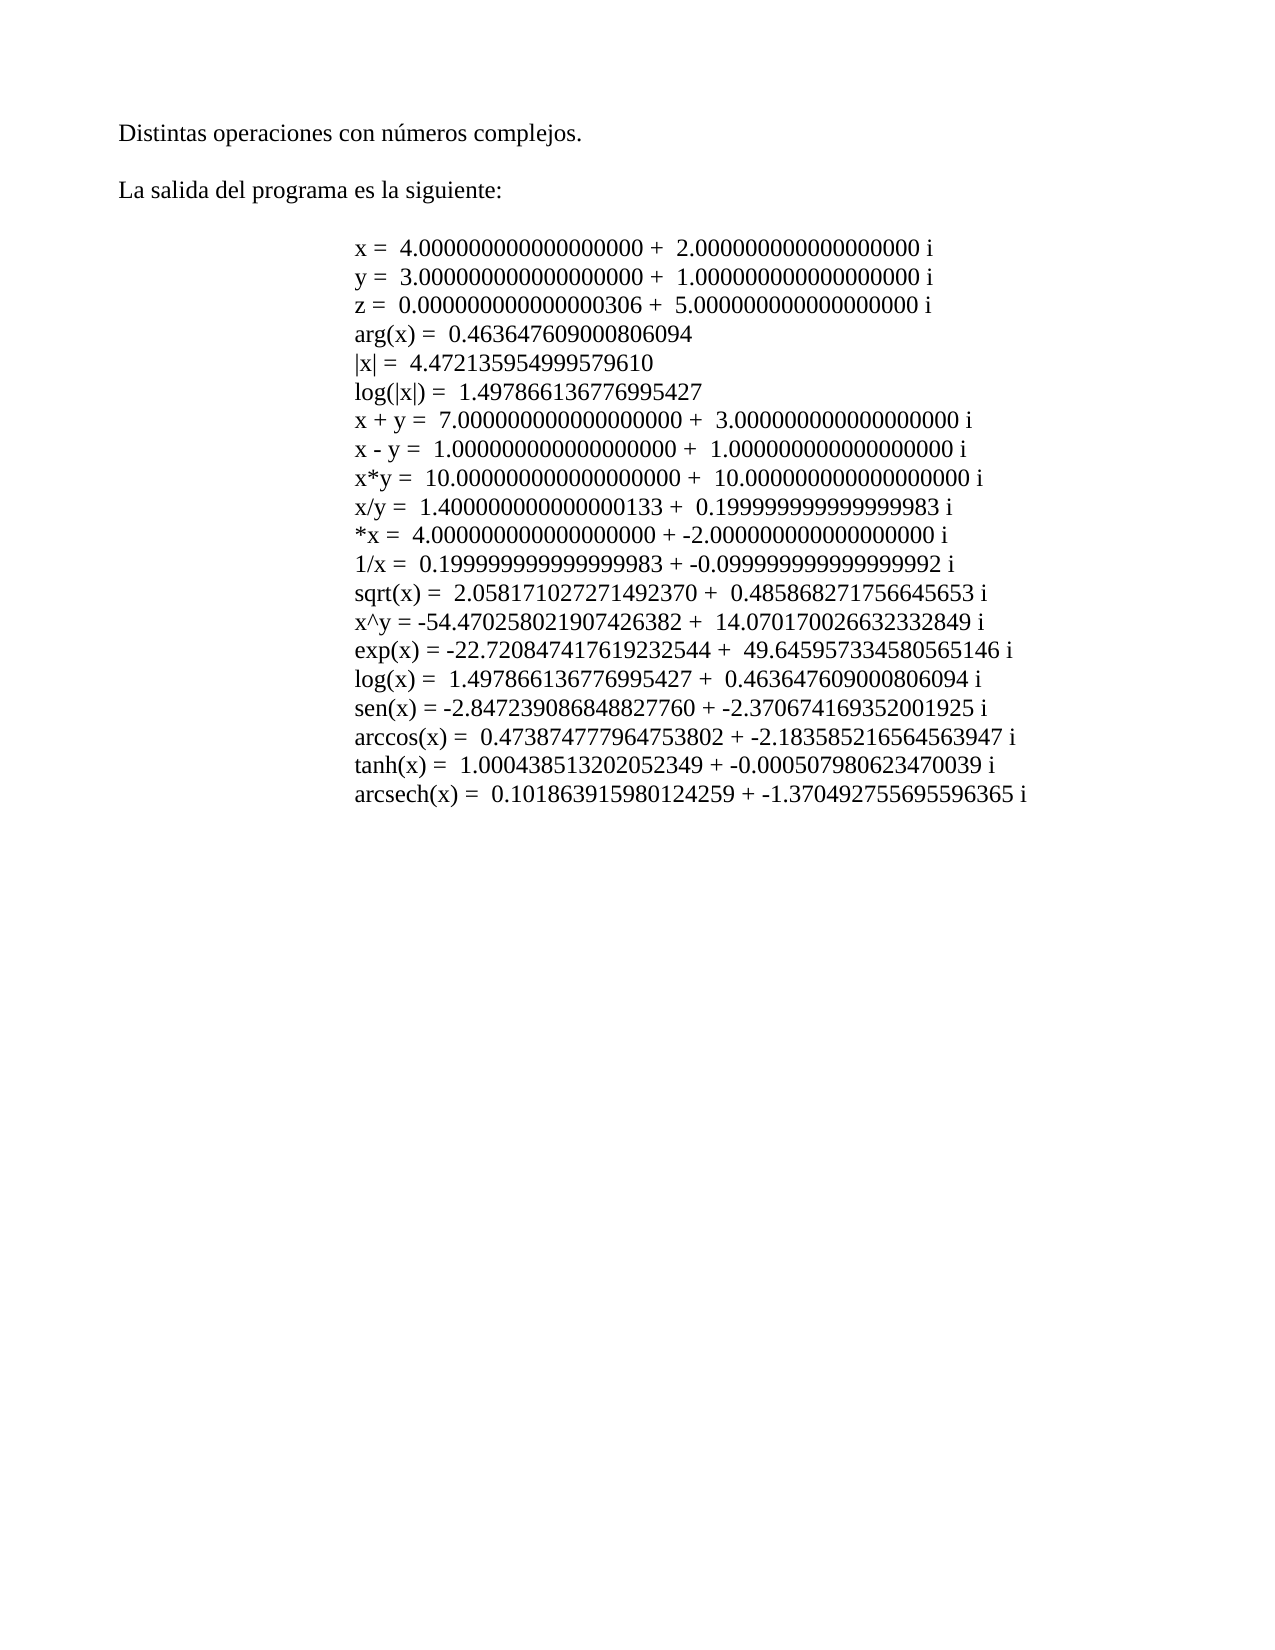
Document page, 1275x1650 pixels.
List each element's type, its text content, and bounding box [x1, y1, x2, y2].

text Distintas operaciones con números complejos. [118, 118, 1157, 147]
text x - y = 1.000000000000000000 + 1.000000000000000000 i [118, 434, 1157, 463]
text tanh(x) = 1.000438513202052349 + -0.000507980623470039 i [118, 751, 1157, 779]
text arcsech(x) = 0.101863915980124259 + -1.370492755695596365 i [118, 779, 1157, 808]
text x + y = 7.000000000000000000 + 3.000000000000000000 i [118, 406, 1157, 434]
text x/y = 1.400000000000000133 + 0.199999999999999983 i [118, 492, 1157, 521]
text log(x) = 1.497866136776995427 + 0.463647609000806094 i [118, 664, 1157, 693]
text La salida del programa es la siguiente: [118, 176, 1157, 204]
text arccos(x) = 0.473874777964753802 + -2.183585216564563947 i [118, 722, 1157, 751]
text x^y = -54.470258021907426382 + 14.070170026632332849 i [118, 607, 1157, 636]
text log(|x|) = 1.497866136776995427 [118, 377, 1157, 406]
text x*y = 10.000000000000000000 + 10.000000000000000000 i [118, 463, 1157, 492]
text 1/x = 0.199999999999999983 + -0.099999999999999992 i [118, 549, 1157, 578]
text sqrt(x) = 2.058171027271492370 + 0.485868271756645653 i [118, 578, 1157, 607]
text z = 0.000000000000000306 + 5.000000000000000000 i [118, 291, 1157, 319]
text arg(x) = 0.463647609000806094 [118, 319, 1157, 348]
text |x| = 4.472135954999579610 [118, 348, 1157, 377]
text y = 3.000000000000000000 + 1.000000000000000000 i [118, 262, 1157, 291]
text sen(x) = -2.847239086848827760 + -2.370674169352001925 i [118, 693, 1157, 722]
text exp(x) = -22.720847417619232544 + 49.645957334580565146 i [118, 636, 1157, 664]
text x = 4.000000000000000000 + 2.000000000000000000 i [118, 233, 1157, 262]
text *x = 4.000000000000000000 + -2.000000000000000000 i [118, 521, 1157, 549]
